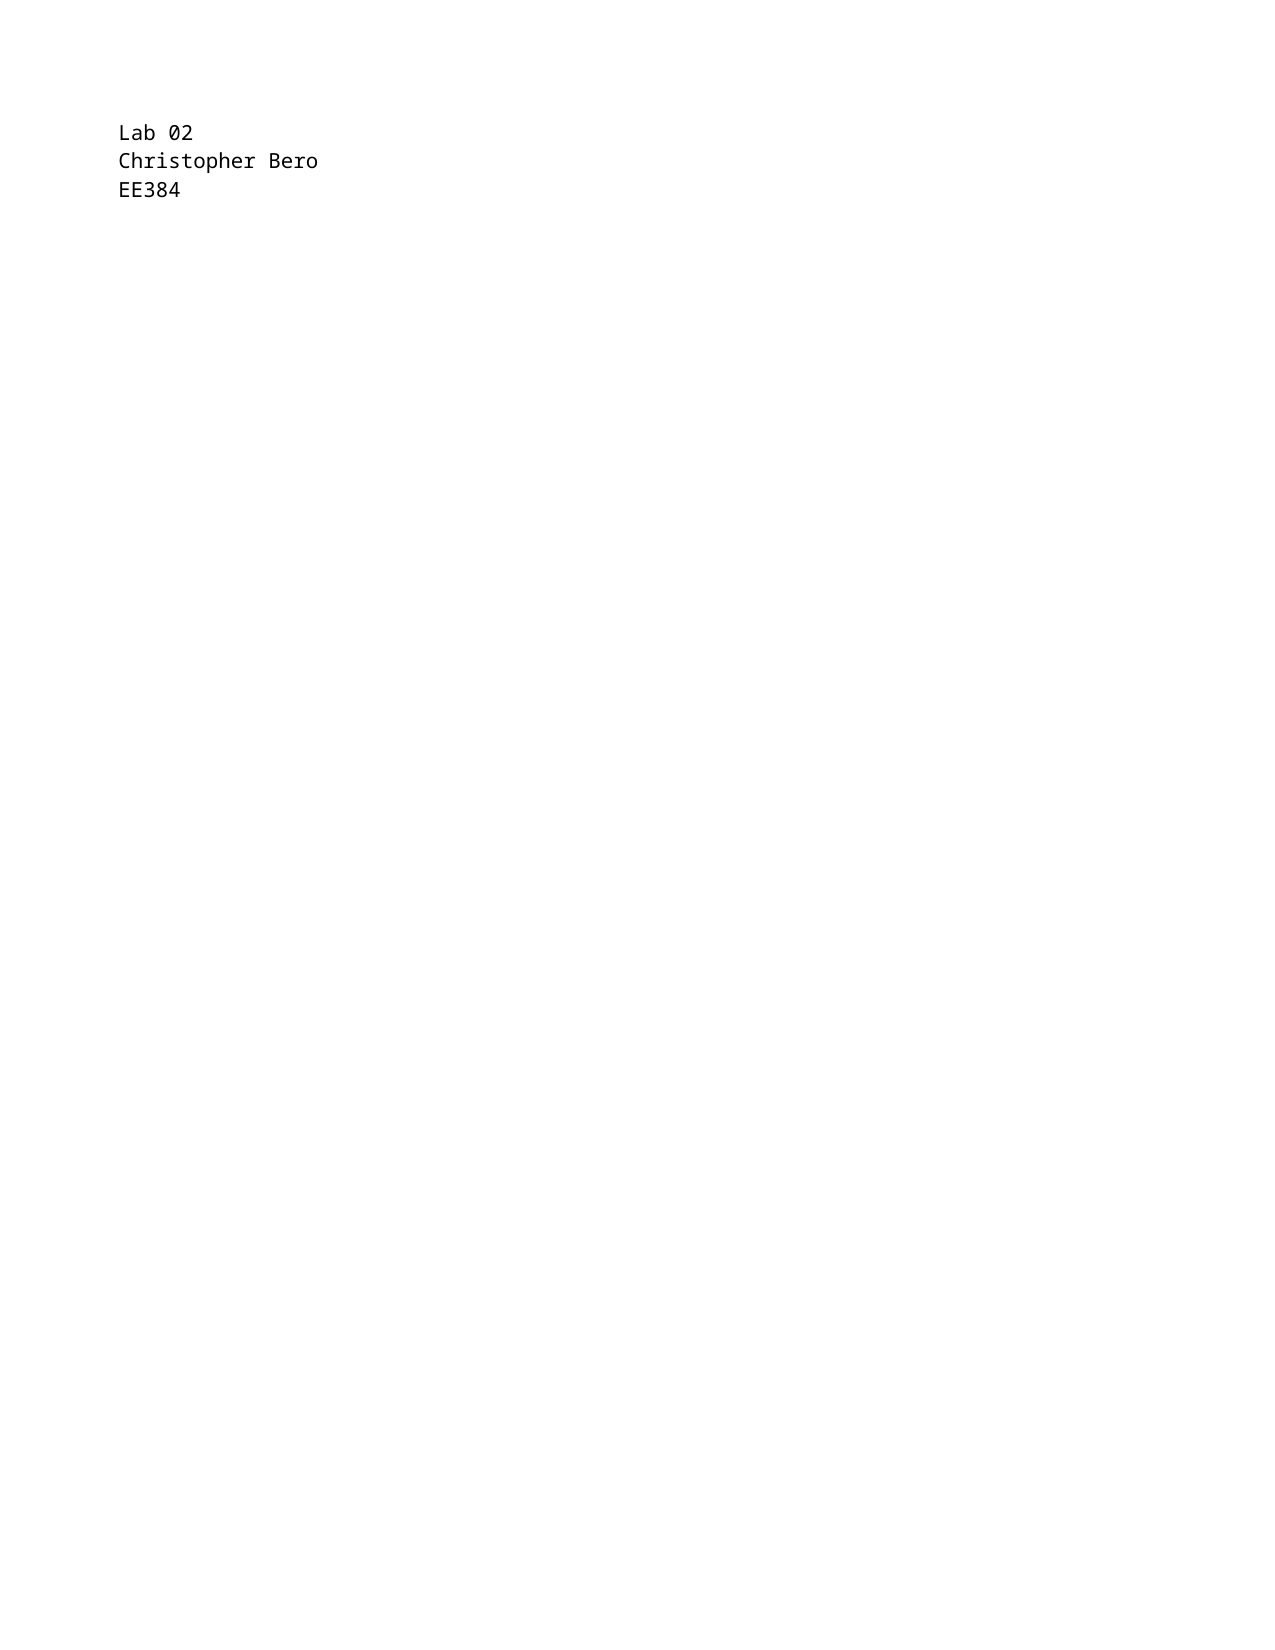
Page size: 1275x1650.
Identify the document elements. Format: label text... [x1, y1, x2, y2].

text Christopher Bero [118, 147, 1157, 175]
text EE384 [118, 175, 1157, 203]
text Lab 02 [118, 118, 1157, 147]
